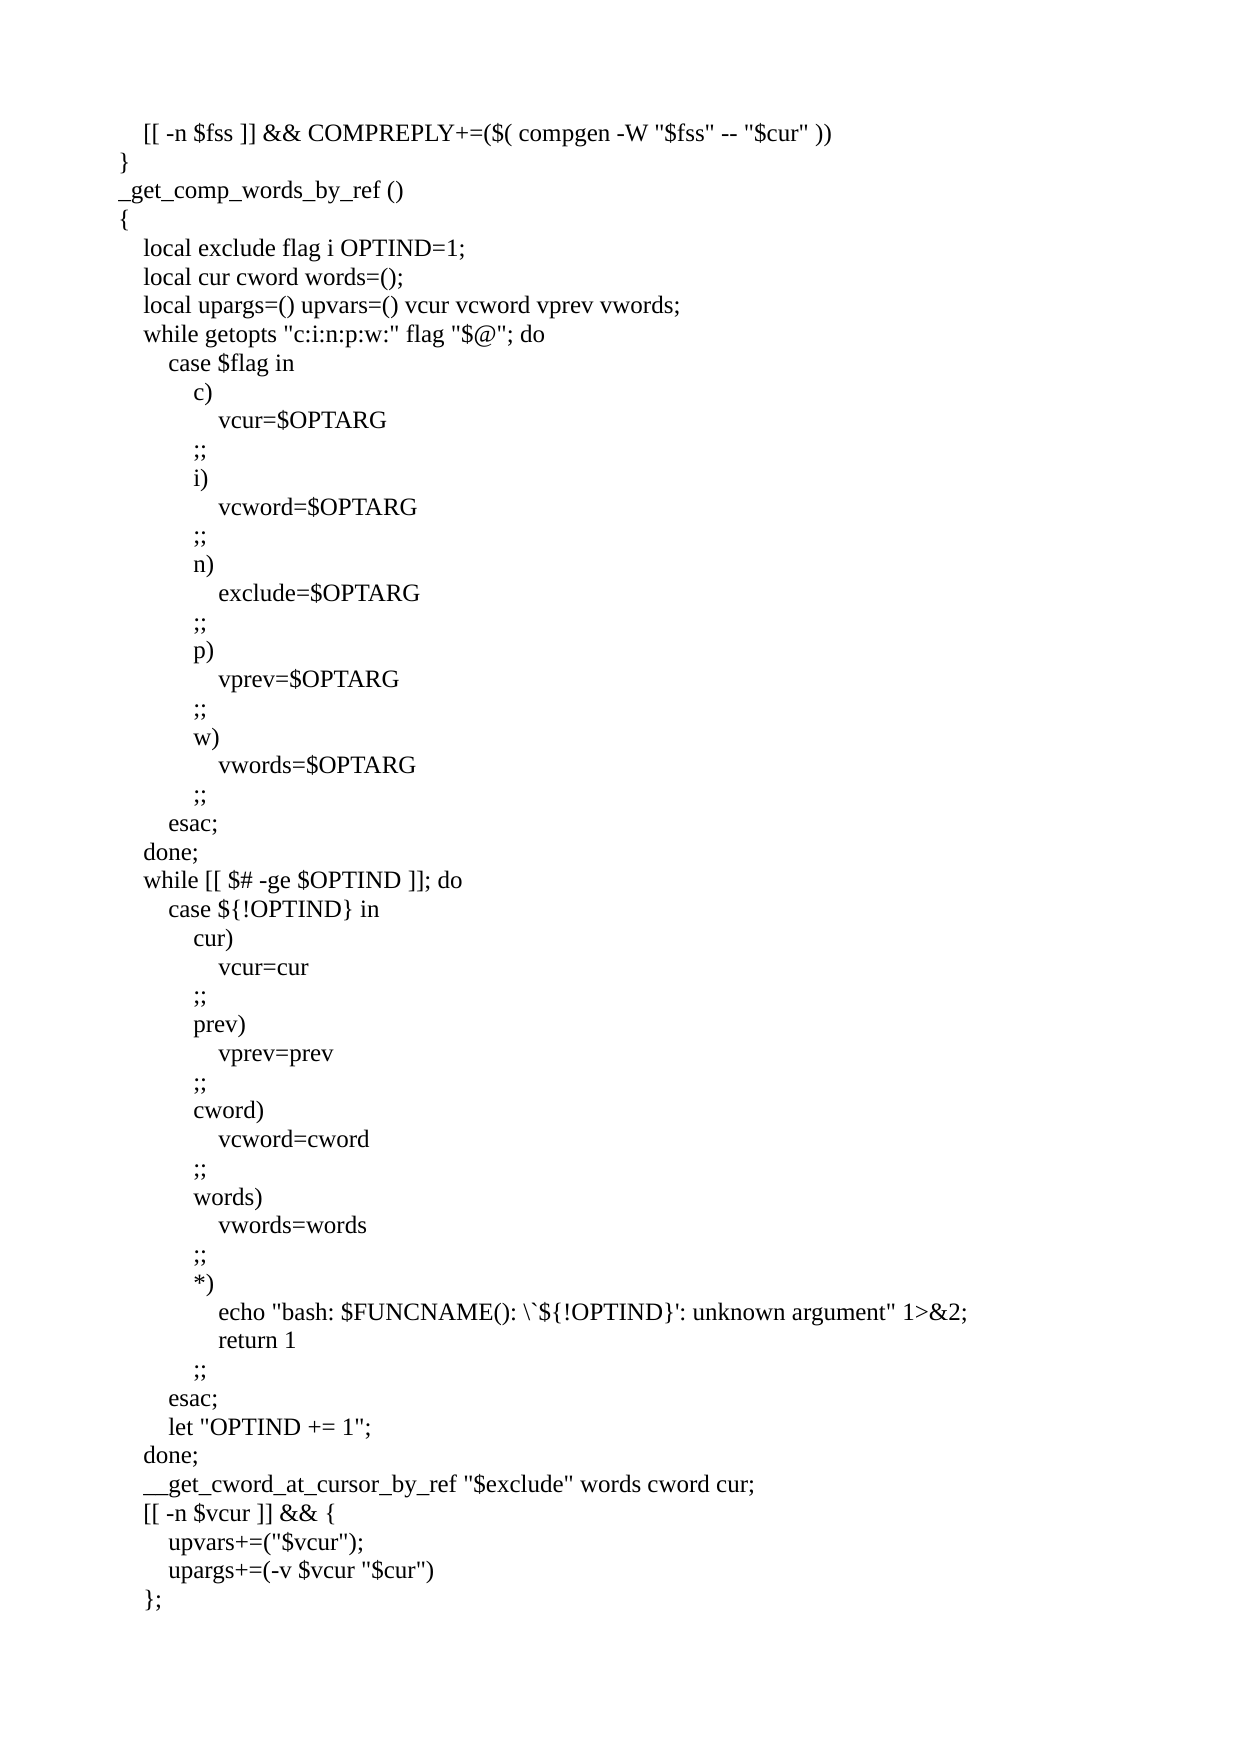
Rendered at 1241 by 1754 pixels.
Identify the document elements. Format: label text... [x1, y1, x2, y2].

text } [118, 147, 1122, 176]
text [[ -n $fss ]] && COMPREPLY+=($( compgen -W "$fss" -- "$cur" )) [118, 118, 1122, 147]
text vcur=$OPTARG [118, 406, 1122, 434]
text local cur cword words=(); [118, 262, 1122, 291]
text n) [118, 549, 1122, 578]
text exclude=$OPTARG [118, 578, 1122, 607]
text ;; [118, 607, 1122, 636]
text case ${!OPTIND} in [118, 894, 1122, 923]
text local upargs=() upvars=() vcur vcword vprev vwords; [118, 291, 1122, 319]
text ;; [118, 1239, 1122, 1268]
text *) [118, 1268, 1122, 1297]
text ;; [118, 779, 1122, 808]
text ;; [118, 1354, 1122, 1383]
text ;; [118, 693, 1122, 722]
text w) [118, 722, 1122, 751]
text }; [118, 1584, 1122, 1613]
text ;; [118, 1153, 1122, 1182]
text upvars+=("$vcur"); [118, 1527, 1122, 1556]
text local exclude flag i OPTIND=1; [118, 233, 1122, 262]
text cur) [118, 923, 1122, 952]
text ;; [118, 521, 1122, 549]
text vcword=cword [118, 1124, 1122, 1153]
text words) [118, 1182, 1122, 1211]
text vcword=$OPTARG [118, 492, 1122, 521]
text cword) [118, 1096, 1122, 1124]
text vprev=prev [118, 1038, 1122, 1067]
text { [118, 204, 1122, 233]
text vcur=cur [118, 952, 1122, 981]
text esac; [118, 1383, 1122, 1412]
text ;; [118, 434, 1122, 463]
text [[ -n $vcur ]] && { [118, 1498, 1122, 1527]
text return 1 [118, 1326, 1122, 1354]
text let "OPTIND += 1"; [118, 1412, 1122, 1441]
text done; [118, 837, 1122, 866]
text esac; [118, 808, 1122, 837]
text done; [118, 1441, 1122, 1469]
text prev) [118, 1009, 1122, 1038]
text i) [118, 463, 1122, 492]
text while [[ $# -ge $OPTIND ]]; do [118, 866, 1122, 894]
text p) [118, 636, 1122, 664]
text ;; [118, 981, 1122, 1009]
text upargs+=(-v $vcur "$cur") [118, 1556, 1122, 1584]
text case $flag in [118, 348, 1122, 377]
text vprev=$OPTARG [118, 664, 1122, 693]
text echo "bash: $FUNCNAME(): \`${!OPTIND}': unknown argument" 1>&2; [118, 1297, 1122, 1326]
text c) [118, 377, 1122, 406]
text ;; [118, 1067, 1122, 1096]
text _get_comp_words_by_ref () [118, 176, 1122, 204]
text while getopts "c:i:n:p:w:" flag "$@"; do [118, 319, 1122, 348]
text __get_cword_at_cursor_by_ref "$exclude" words cword cur; [118, 1469, 1122, 1498]
text vwords=$OPTARG [118, 751, 1122, 779]
text vwords=words [118, 1211, 1122, 1239]
